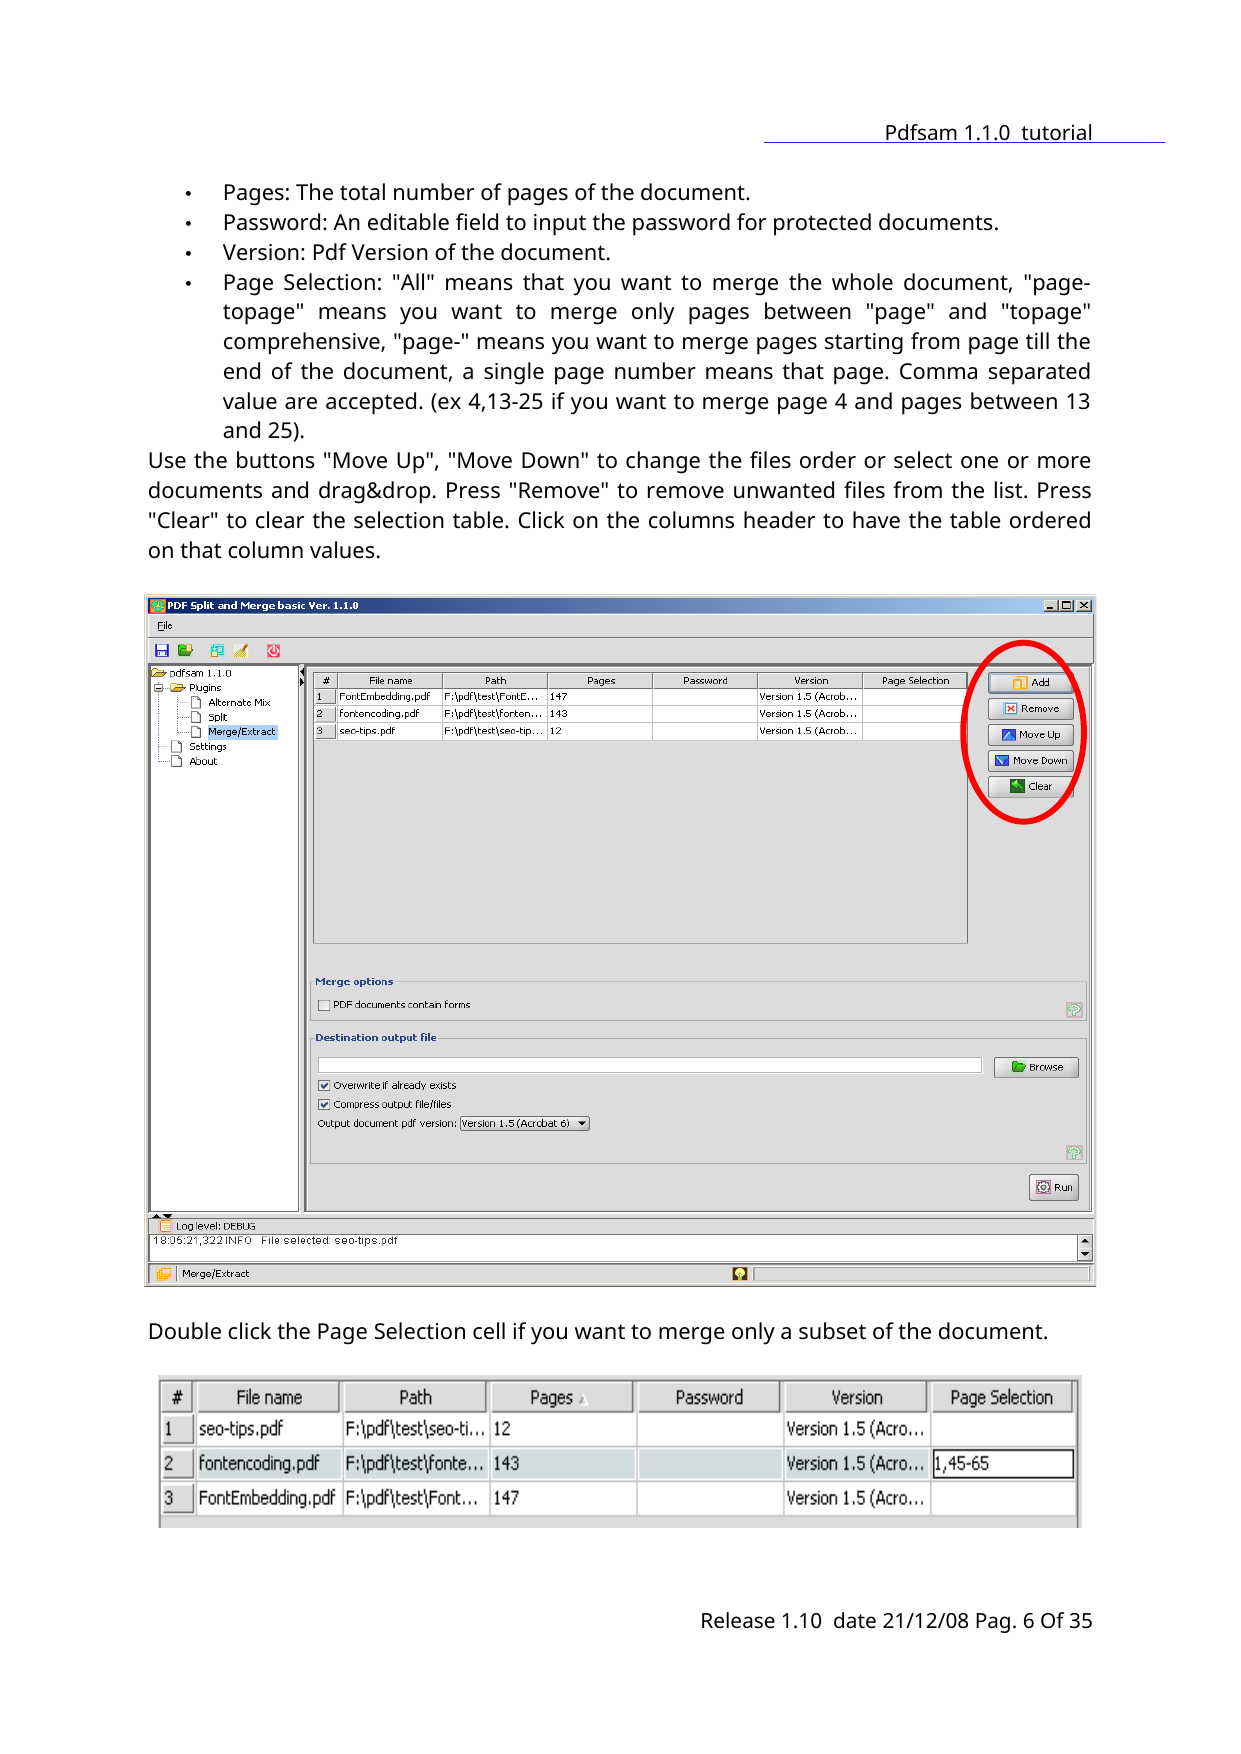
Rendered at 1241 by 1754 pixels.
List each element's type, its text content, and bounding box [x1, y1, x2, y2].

picture [144, 594, 1097, 1287]
list Page Selection: "All" means that you want to merge the whole document, "page-topage" means you want to merge only pages between "page" and "topage" comprehensive, "page-" means you want to merge pages starting from page till the end of the document, a single page number means that page. Comma separated value are accepted. (ex 4,13-25 if you want to merge page 4 and pages between 13 and 25). [185, 266, 1093, 445]
list Password: An editable field to input the password for protected documents. [185, 207, 1093, 237]
list Pages: The total number of pages of the document. [185, 177, 1093, 207]
text Use the buttons "Move Up", "Move Down" to change the files order or select one or more documents and drag&drop. Press "Remove" to remove unwanted files from the list. Press "Clear" to clear the selection table. Click on the columns header to have the table ordered on that column values. [148, 445, 1093, 564]
list Version: Pdf Version of the document. [185, 237, 1093, 266]
text Double click the Page Selection cell if you want to merge only a subset of the document. [148, 1316, 1093, 1346]
